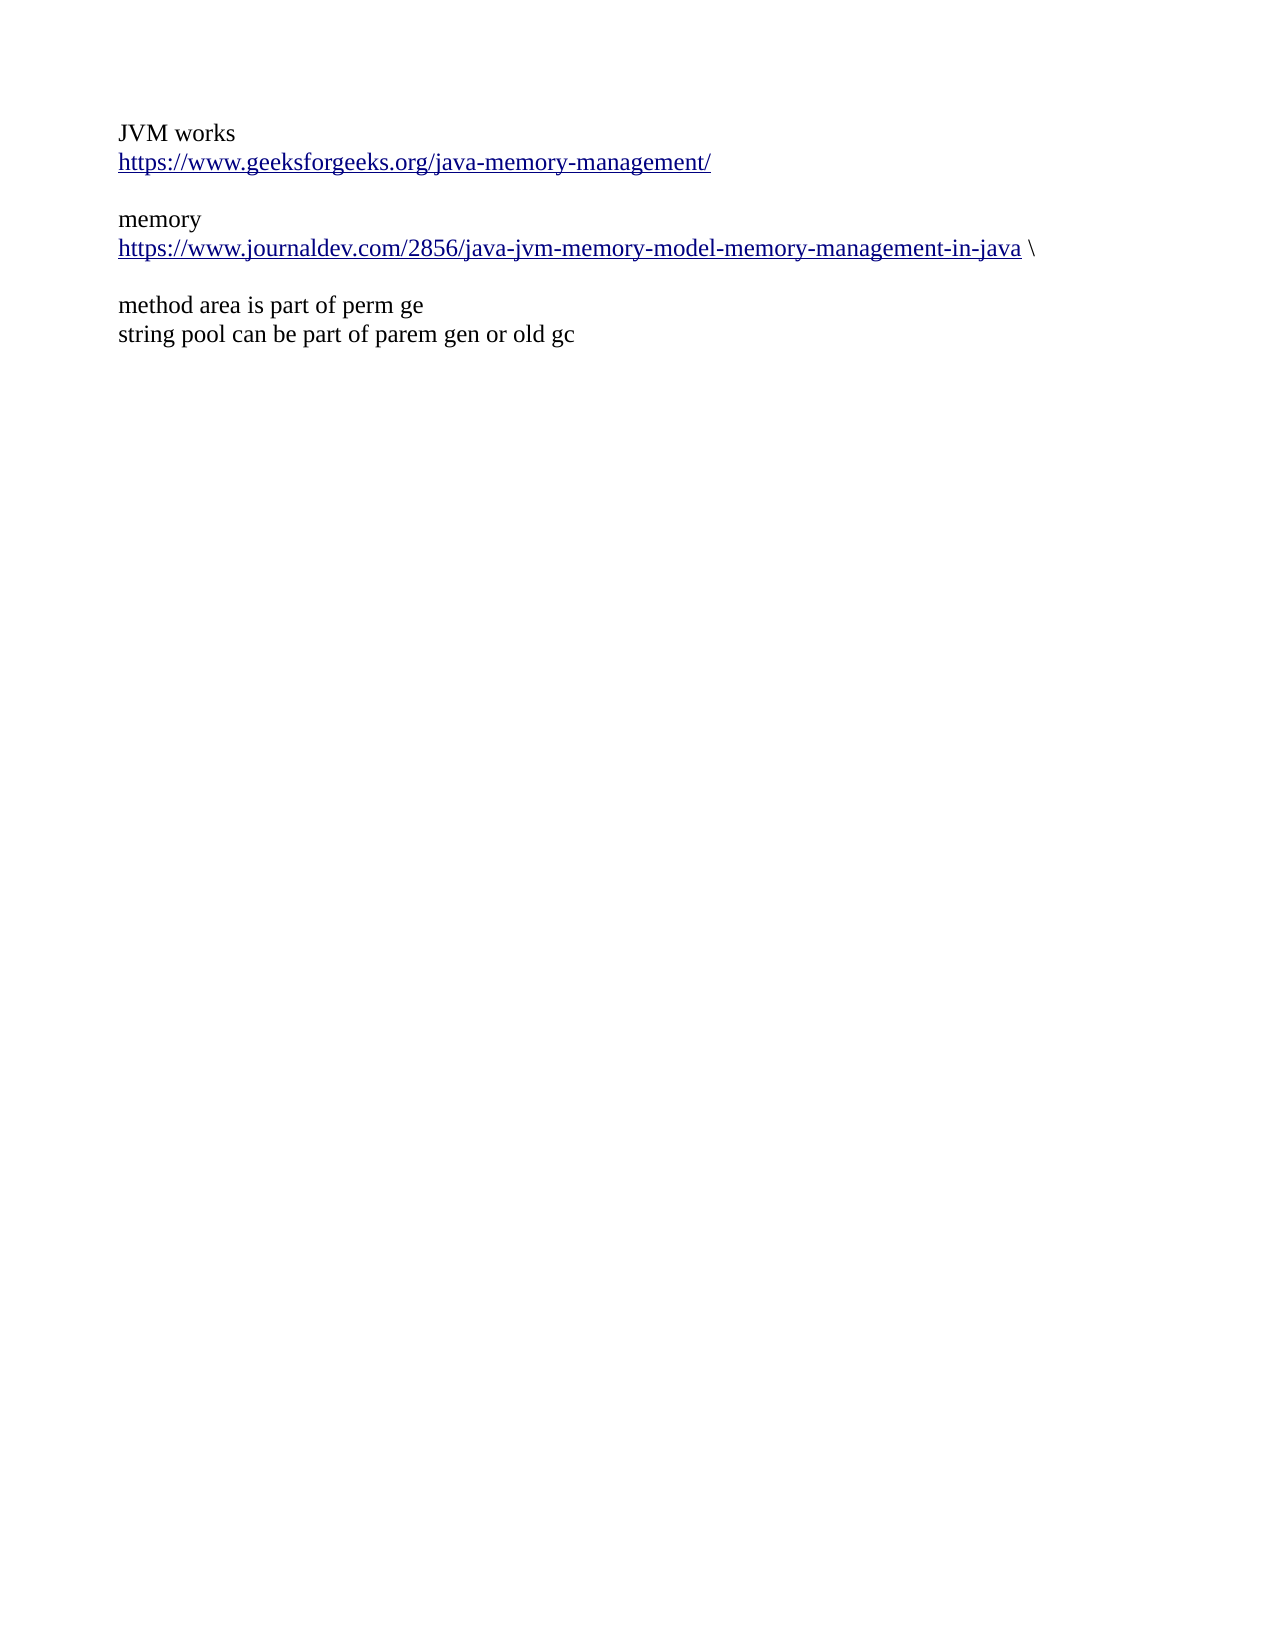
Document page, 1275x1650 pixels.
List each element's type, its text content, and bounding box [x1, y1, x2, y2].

text memory [118, 204, 1157, 233]
text https://www.geeksforgeeks.org/java-memory-management/ [118, 147, 1157, 176]
text string pool can be part of parem gen or old gc [118, 319, 1157, 348]
text method area is part of perm ge [118, 291, 1157, 319]
text https://www.journaldev.com/2856/java-jvm-memory-model-memory-management-in-java \ [118, 233, 1157, 262]
text JVM works [118, 118, 1157, 147]
